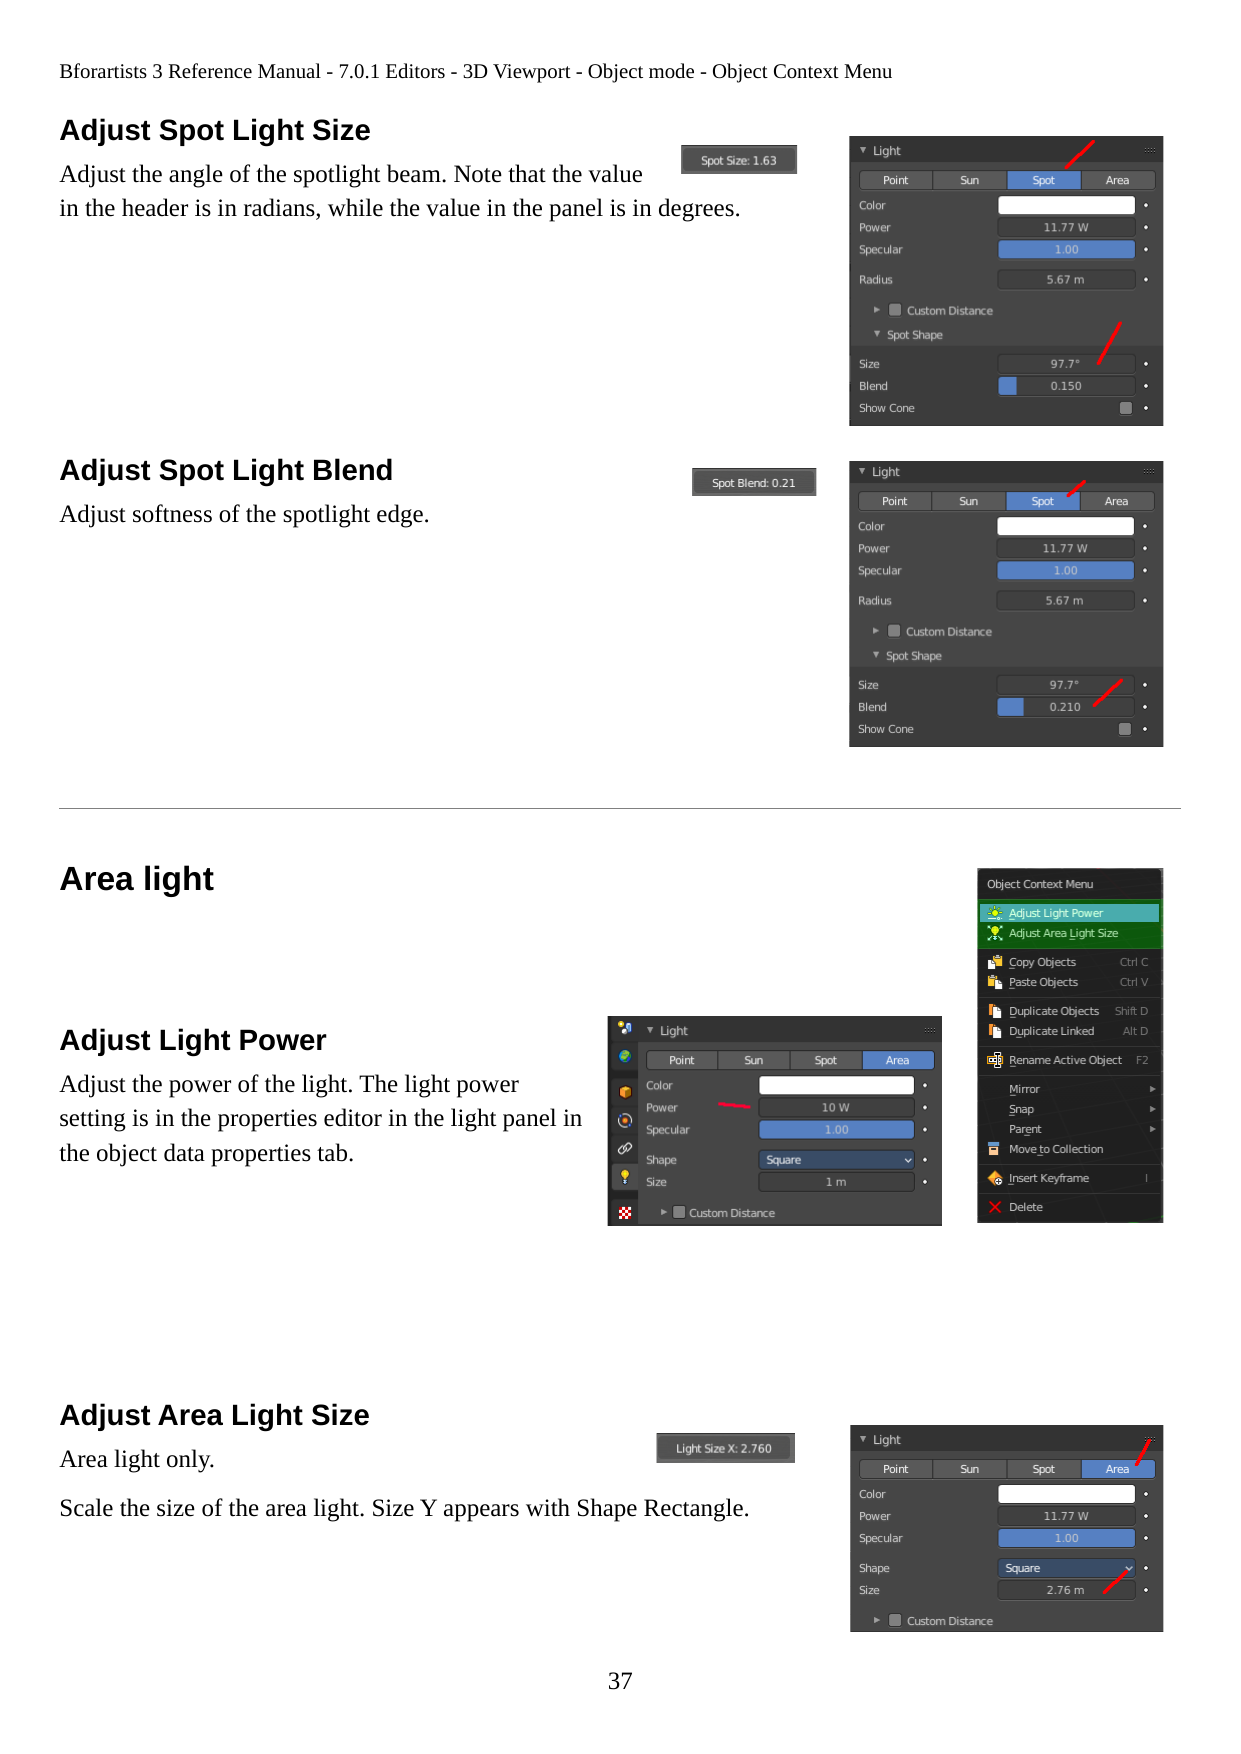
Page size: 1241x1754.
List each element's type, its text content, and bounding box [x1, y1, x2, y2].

picture [977, 868, 1164, 1223]
subtitle Area light [59, 859, 1181, 897]
picture [850, 1425, 1164, 1632]
text [1164, 1444, 1181, 1473]
text Area light only. [59, 1444, 850, 1473]
subtitle Adjust Area Light Size [59, 1398, 1181, 1432]
text Adjust softness of the spotlight edge. [59, 499, 849, 528]
picture [692, 468, 817, 496]
text Adjust the power of the light. The light power setting is in the properties editor in the light panel in the object data properties tab. [59, 1069, 607, 1167]
picture [656, 1433, 795, 1463]
picture [681, 145, 798, 174]
subtitle [942, 1023, 977, 1056]
picture [849, 461, 1164, 747]
subtitle [1164, 1023, 1181, 1056]
subtitle Adjust Light Power [59, 1023, 607, 1056]
picture [849, 136, 1164, 426]
picture [607, 1016, 942, 1226]
text Adjust the angle of the spotlight beam. Note that the value in the header is in radians, while the value in the panel is in degrees. [59, 159, 849, 222]
subtitle Adjust Spot Light Size [59, 113, 1181, 146]
subtitle Adjust Spot Light Blend [59, 453, 1181, 487]
text [942, 1069, 977, 1167]
text Scale the size of the area light. Size Y appears with Shape Rectangle. [59, 1493, 850, 1522]
